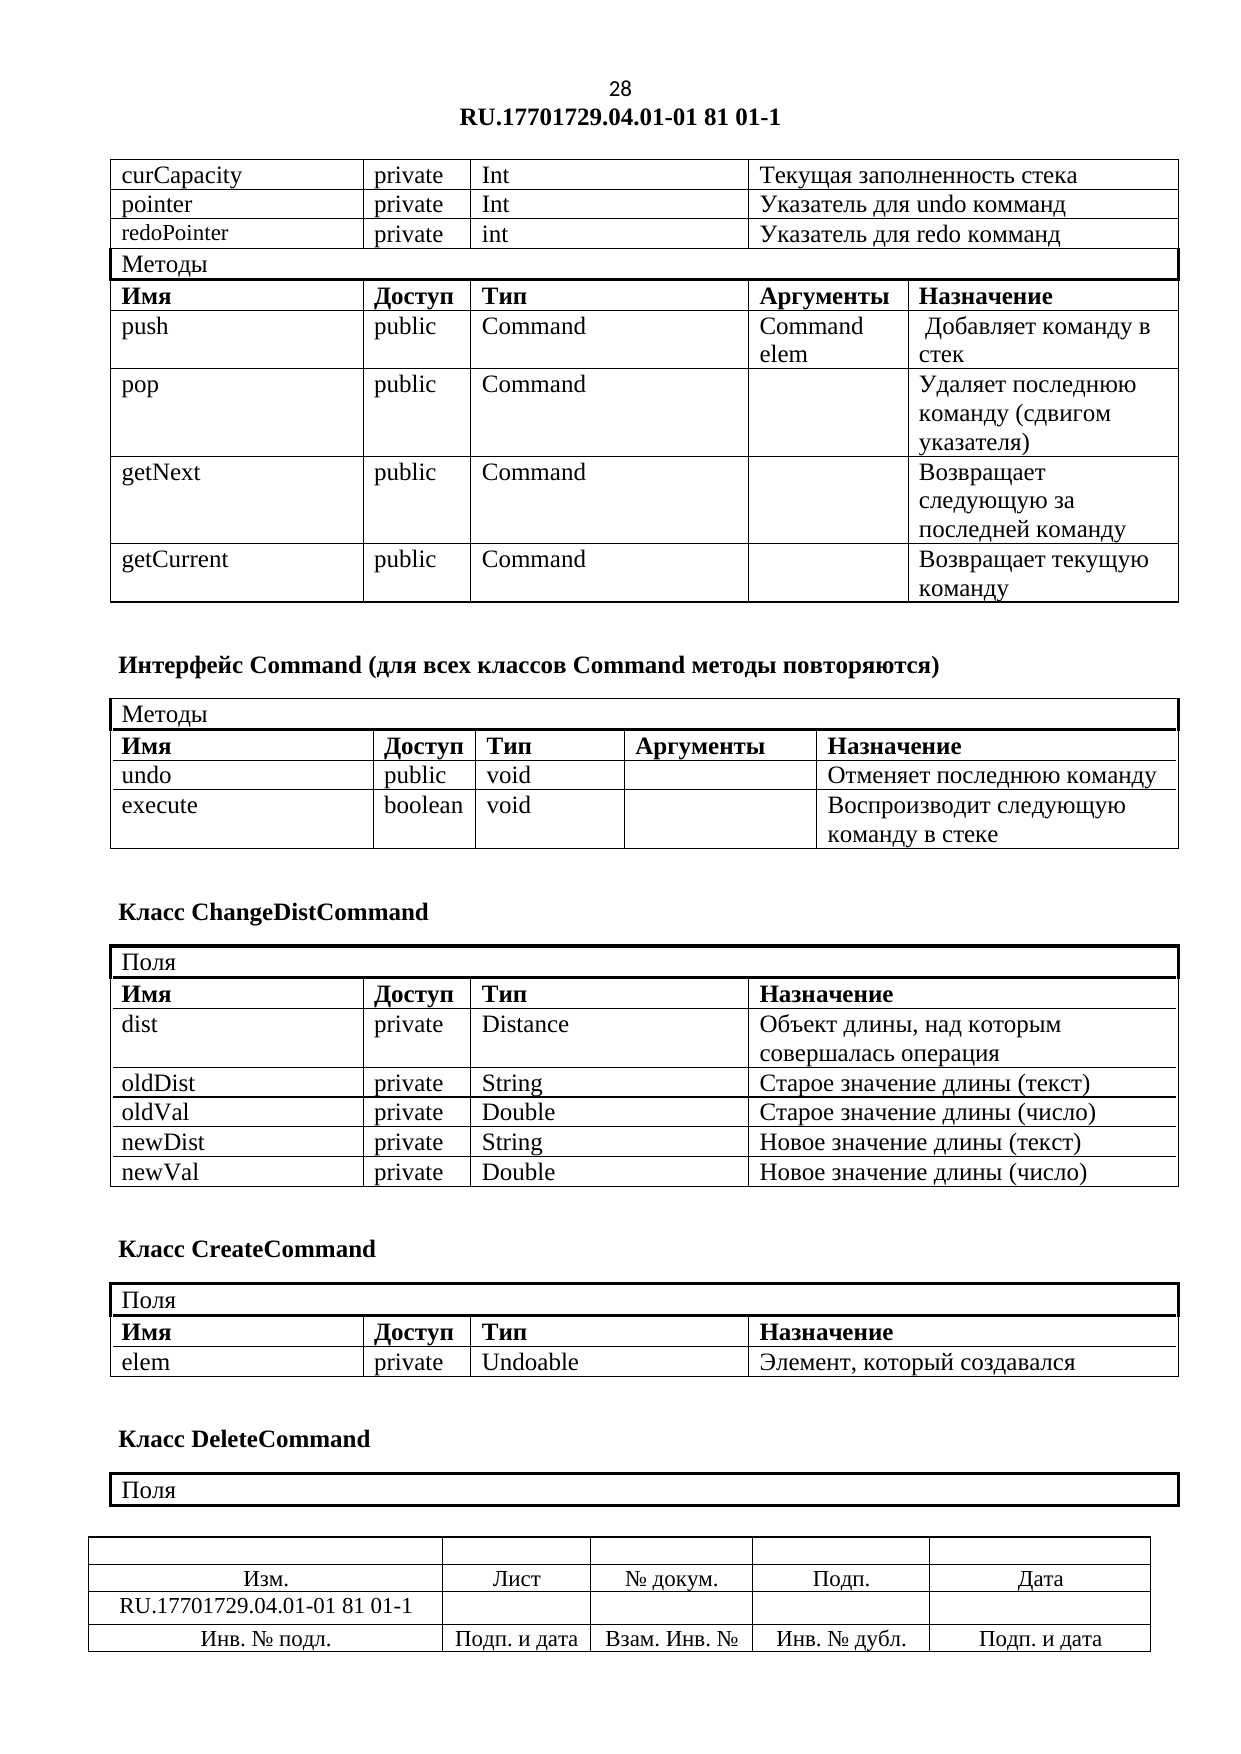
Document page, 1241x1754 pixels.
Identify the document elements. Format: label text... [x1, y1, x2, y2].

table_cell private [364, 1157, 470, 1186]
table_cell Command [471, 544, 748, 601]
table_cell Доступ [364, 281, 470, 310]
table_cell execute [111, 789, 373, 848]
table_cell Аргументы [749, 281, 908, 310]
table_cell Добавляет команду в стек [909, 311, 1178, 368]
table_cell public [374, 761, 475, 789]
table_cell void [476, 790, 624, 848]
table_cell private [364, 1009, 470, 1067]
table_cell Новое значение длины (число) [749, 1156, 1178, 1186]
table_cell Возвращает текущую команду [909, 544, 1178, 601]
table_cell Тип [471, 281, 748, 310]
table_cell undo [111, 760, 373, 789]
table_cell Объект длины, над которым совершалась операция [749, 1008, 1178, 1067]
table_cell Int [471, 190, 748, 218]
table_cell Возвращает следующую за последней команду [909, 457, 1178, 543]
table_cell redoPointer [111, 219, 363, 248]
table_cell pointer [111, 190, 363, 218]
table_cell Command [471, 369, 748, 456]
table_cell Доступ [374, 731, 475, 759]
table_cell private [364, 1347, 470, 1376]
text Класс ChangeDistCommand [118, 897, 1181, 925]
table_cell dist [111, 1008, 363, 1067]
table_cell Тип [476, 731, 624, 759]
table_cell Отменяет последнюю команду [817, 760, 1178, 789]
table_cell Доступ [364, 979, 470, 1008]
table_cell public [364, 311, 470, 368]
table_cell Тип [471, 979, 748, 1008]
table_cell [749, 544, 908, 601]
table_cell Undoable [471, 1347, 748, 1376]
table_header Поля [112, 1285, 1177, 1314]
table_cell Тип [471, 1317, 748, 1346]
table_cell Double [471, 1098, 748, 1126]
table_cell private [364, 1098, 470, 1126]
table_cell Назначение [909, 281, 1178, 310]
table_cell Double [471, 1157, 748, 1186]
table_cell Методы [112, 249, 1177, 278]
table_cell Новое значение длины (текст) [749, 1126, 1178, 1156]
text Класс DeleteCommand [118, 1424, 1181, 1453]
table_header Методы [112, 699, 1177, 728]
table_cell getCurrent [111, 544, 363, 601]
table_header Поля [112, 948, 1177, 976]
table_cell pop [111, 369, 363, 456]
table_cell Доступ [364, 1317, 470, 1346]
table_cell public [364, 369, 470, 456]
table_cell boolean [374, 790, 475, 848]
table_cell Distance [471, 1009, 748, 1067]
table_cell curCapacity [111, 160, 363, 188]
table_cell String [471, 1068, 748, 1096]
table_cell Command [471, 311, 748, 368]
text Класс CreateCommand [118, 1234, 1181, 1263]
table_cell Назначение [817, 728, 1178, 759]
table_cell Указатель для undo комманд [749, 190, 1178, 218]
table_cell private [364, 1068, 470, 1096]
table_cell oldDist [111, 1067, 363, 1096]
table_cell Элемент, который создавался [749, 1346, 1178, 1376]
table_cell Command elem [749, 311, 908, 368]
table_cell private [364, 190, 470, 218]
table_cell elem [111, 1346, 363, 1376]
table_cell Старое значение длины (текст) [749, 1067, 1178, 1096]
table_cell [749, 369, 908, 456]
table_cell int [471, 219, 748, 248]
table_cell Аргументы [625, 731, 816, 759]
table_cell [625, 761, 816, 789]
table_cell Удаляет последнюю команду (сдвигом указателя) [909, 369, 1178, 456]
table_cell String [471, 1127, 748, 1156]
table_cell Назначение [749, 1314, 1178, 1346]
text Интерфейс Command (для всех классов Command методы повторяются) [118, 650, 1181, 679]
table_cell Имя [111, 728, 373, 759]
table_cell void [476, 761, 624, 789]
table_cell push [111, 311, 363, 368]
table_cell private [364, 219, 470, 248]
table_cell newDist [111, 1126, 363, 1156]
table_cell Текущая заполненность стека [749, 160, 1178, 188]
table_header Поля [112, 1475, 1177, 1504]
table_cell [625, 790, 816, 848]
table_cell oldVal [111, 1096, 363, 1126]
table_cell Имя [111, 1314, 363, 1346]
table_cell Имя [111, 976, 363, 1008]
table_cell Command [471, 457, 748, 543]
table_cell public [364, 457, 470, 543]
table_cell Старое значение длины (число) [749, 1096, 1178, 1126]
table_cell getNext [111, 457, 363, 543]
table_cell [749, 457, 908, 543]
table_cell Назначение [749, 976, 1178, 1008]
table_cell public [364, 544, 470, 601]
table_cell private [364, 1127, 470, 1156]
table_cell Воспроизводит следующую команду в стеке [817, 789, 1178, 848]
table_cell Указатель для redo комманд [749, 219, 1178, 248]
table_cell newVal [111, 1156, 363, 1186]
table_cell private [364, 160, 470, 188]
table_cell Int [471, 160, 748, 188]
table_cell Имя [111, 281, 363, 310]
